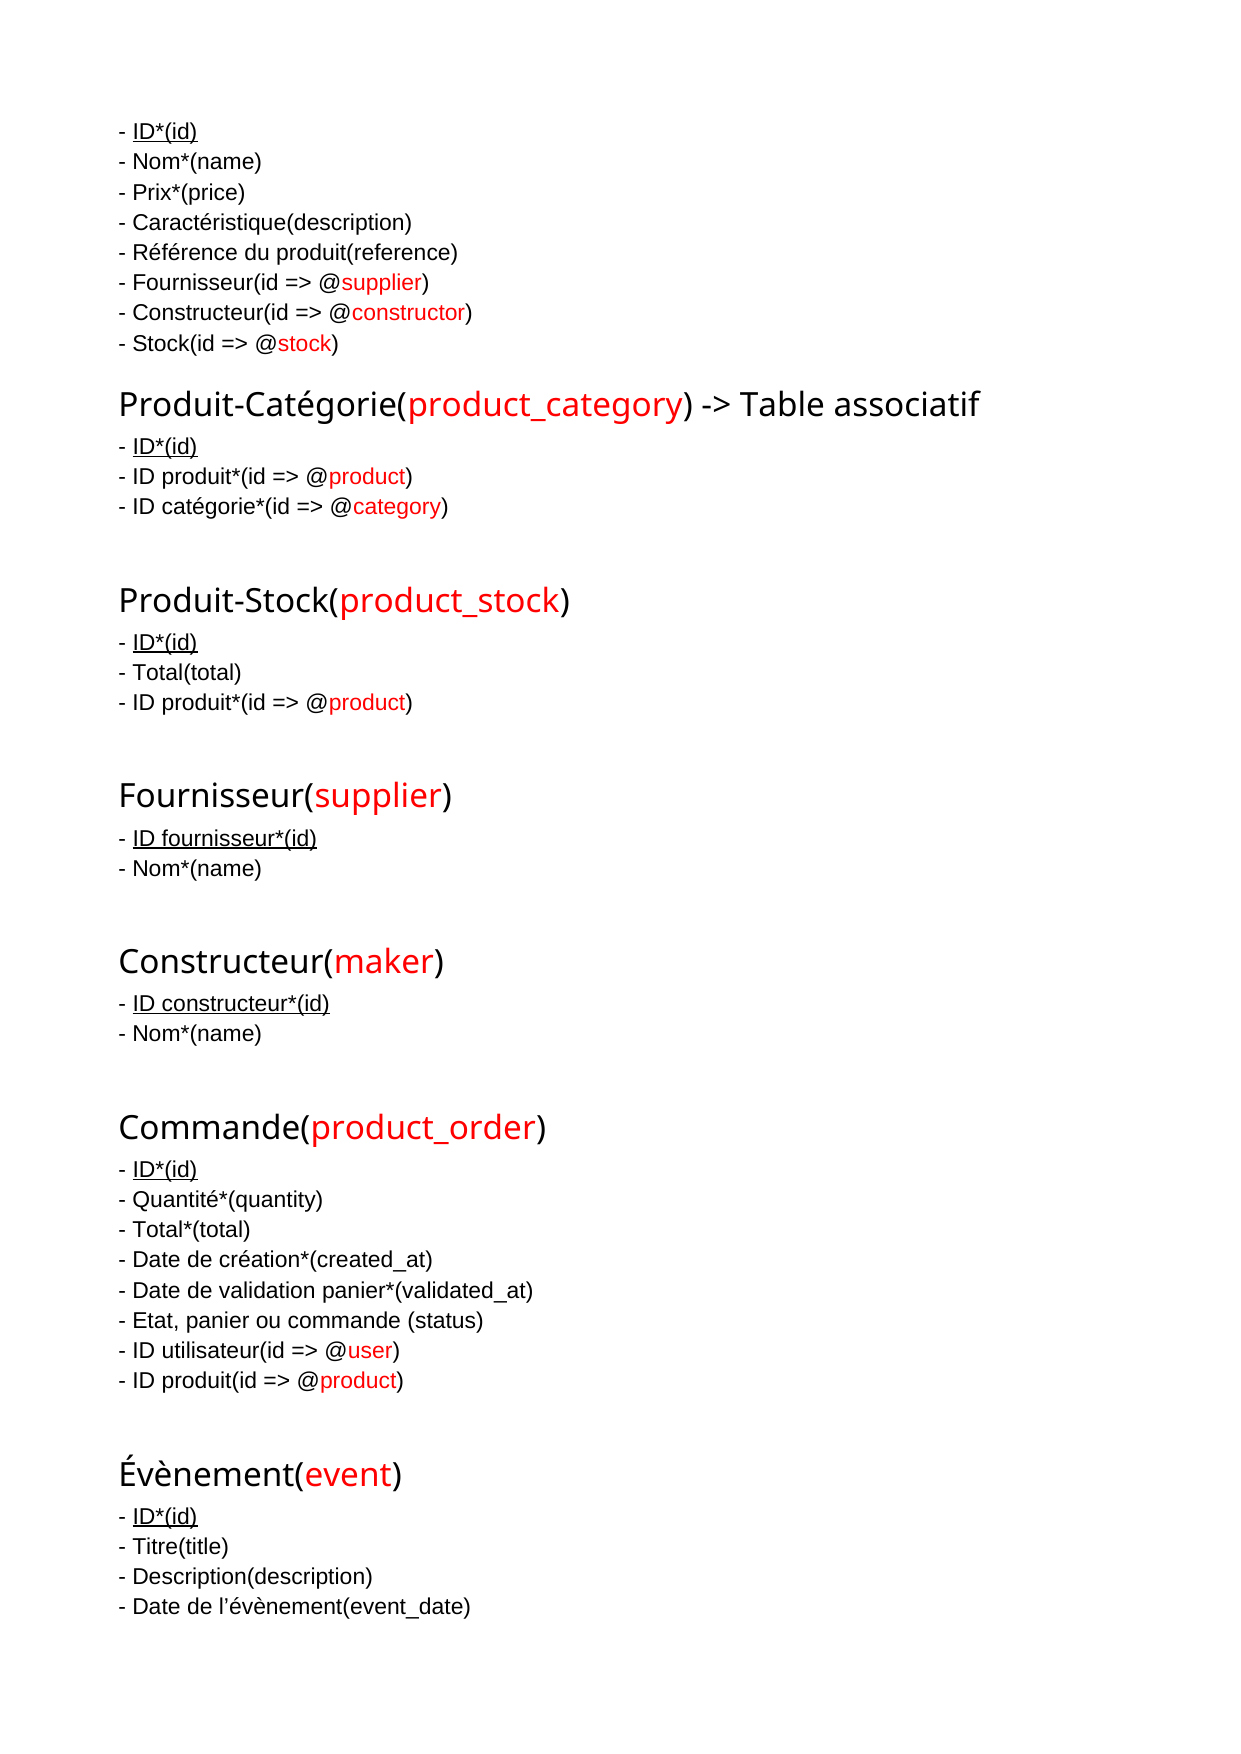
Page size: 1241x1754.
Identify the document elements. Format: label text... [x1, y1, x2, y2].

text - Titre(title) [118, 1533, 1122, 1559]
text - Caractéristique(description) [118, 209, 1122, 235]
text Constructeur(maker) [118, 938, 1122, 983]
text - Date de l’évènement(event_date) [118, 1593, 1122, 1619]
text - ID produit(id => @product) [118, 1367, 1122, 1393]
text - Stock(id => @stock) [118, 329, 1122, 356]
text - ID produit*(id => @product) [118, 463, 1122, 489]
text - ID produit*(id => @product) [118, 689, 1122, 715]
text - Nom*(name) [118, 148, 1122, 175]
text - ID utilisateur(id => @user) [118, 1337, 1122, 1363]
text Commande(product_order) [118, 1103, 1122, 1149]
text Produit-Stock(product_stock) [118, 576, 1122, 622]
text - ID*(id) [118, 1156, 1122, 1182]
text Produit-Catégorie(product_category) -> Table associatif [118, 381, 1122, 426]
text - ID constructeur*(id) [118, 990, 1122, 1016]
text - ID catégorie*(id => @category) [118, 493, 1122, 519]
text - ID*(id) [118, 1503, 1122, 1529]
text - Date de création*(created_at) [118, 1246, 1122, 1273]
text - Référence du produit(reference) [118, 239, 1122, 265]
text - Total*(total) [118, 1216, 1122, 1242]
text - ID fournisseur*(id) [118, 824, 1122, 851]
text - Nom*(name) [118, 1020, 1122, 1047]
text - ID*(id) [118, 433, 1122, 459]
text - Nom*(name) [118, 855, 1122, 881]
text - Quantité*(quantity) [118, 1186, 1122, 1212]
text - ID*(id) [118, 118, 1122, 144]
text Évènement(event) [118, 1450, 1122, 1496]
text - Etat, panier ou commande (status) [118, 1307, 1122, 1333]
text - Prix*(price) [118, 178, 1122, 205]
text - Date de validation panier*(validated_at) [118, 1277, 1122, 1303]
text - Description(description) [118, 1563, 1122, 1589]
text - Constructeur(id => @constructor) [118, 299, 1122, 326]
text - ID*(id) [118, 629, 1122, 655]
text Fournisseur(supplier) [118, 772, 1122, 818]
text - Total(total) [118, 659, 1122, 685]
text - Fournisseur(id => @supplier) [118, 269, 1122, 296]
